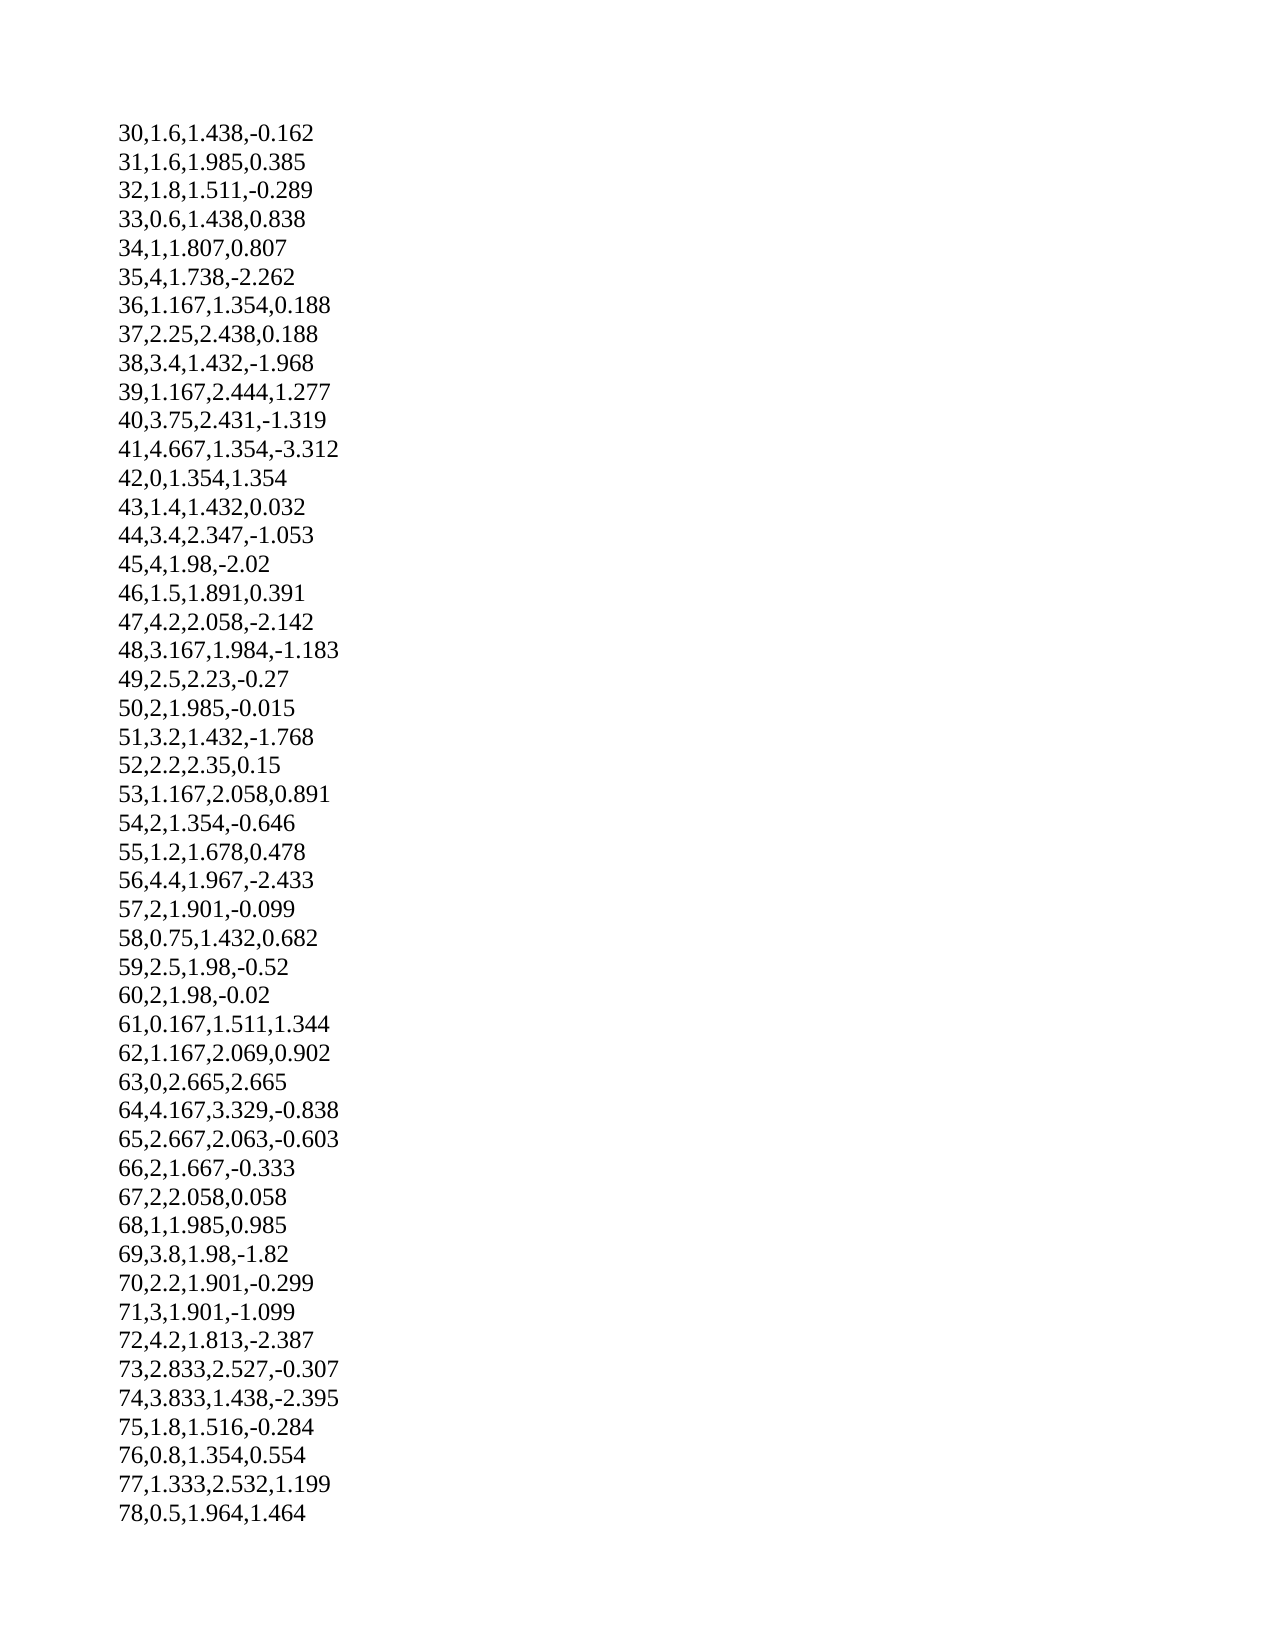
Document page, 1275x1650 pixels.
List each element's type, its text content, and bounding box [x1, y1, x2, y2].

text 55,1.2,1.678,0.478 [118, 837, 1157, 866]
text 61,0.167,1.511,1.344 [118, 1009, 1157, 1038]
text 49,2.5,2.23,-0.27 [118, 664, 1157, 693]
text 31,1.6,1.985,0.385 [118, 147, 1157, 176]
text 70,2.2,1.901,-0.299 [118, 1268, 1157, 1297]
text 69,3.8,1.98,-1.82 [118, 1239, 1157, 1268]
text 76,0.8,1.354,0.554 [118, 1441, 1157, 1469]
text 65,2.667,2.063,-0.603 [118, 1124, 1157, 1153]
text 48,3.167,1.984,-1.183 [118, 636, 1157, 664]
text 44,3.4,2.347,-1.053 [118, 521, 1157, 549]
text 59,2.5,1.98,-0.52 [118, 952, 1157, 981]
text 62,1.167,2.069,0.902 [118, 1038, 1157, 1067]
text 37,2.25,2.438,0.188 [118, 319, 1157, 348]
text 45,4,1.98,-2.02 [118, 549, 1157, 578]
text 53,1.167,2.058,0.891 [118, 779, 1157, 808]
text 46,1.5,1.891,0.391 [118, 578, 1157, 607]
text 56,4.4,1.967,-2.433 [118, 866, 1157, 894]
text 66,2,1.667,-0.333 [118, 1153, 1157, 1182]
text 32,1.8,1.511,-0.289 [118, 176, 1157, 204]
text 51,3.2,1.432,-1.768 [118, 722, 1157, 751]
text 71,3,1.901,-1.099 [118, 1297, 1157, 1326]
text 50,2,1.985,-0.015 [118, 693, 1157, 722]
text 54,2,1.354,-0.646 [118, 808, 1157, 837]
text 67,2,2.058,0.058 [118, 1182, 1157, 1211]
text 75,1.8,1.516,-0.284 [118, 1412, 1157, 1441]
text 35,4,1.738,-2.262 [118, 262, 1157, 291]
text 60,2,1.98,-0.02 [118, 981, 1157, 1009]
text 52,2.2,2.35,0.15 [118, 751, 1157, 779]
text 30,1.6,1.438,-0.162 [118, 118, 1157, 147]
text 43,1.4,1.432,0.032 [118, 492, 1157, 521]
text 78,0.5,1.964,1.464 [118, 1498, 1157, 1527]
text 72,4.2,1.813,-2.387 [118, 1326, 1157, 1354]
text 73,2.833,2.527,-0.307 [118, 1354, 1157, 1383]
text 58,0.75,1.432,0.682 [118, 923, 1157, 952]
text 68,1,1.985,0.985 [118, 1211, 1157, 1239]
text 77,1.333,2.532,1.199 [118, 1469, 1157, 1498]
text 34,1,1.807,0.807 [118, 233, 1157, 262]
text 40,3.75,2.431,-1.319 [118, 406, 1157, 434]
text 47,4.2,2.058,-2.142 [118, 607, 1157, 636]
text 57,2,1.901,-0.099 [118, 894, 1157, 923]
text 63,0,2.665,2.665 [118, 1067, 1157, 1096]
text 41,4.667,1.354,-3.312 [118, 434, 1157, 463]
text 74,3.833,1.438,-2.395 [118, 1383, 1157, 1412]
text 42,0,1.354,1.354 [118, 463, 1157, 492]
text 33,0.6,1.438,0.838 [118, 204, 1157, 233]
text 36,1.167,1.354,0.188 [118, 291, 1157, 319]
text 39,1.167,2.444,1.277 [118, 377, 1157, 406]
text 38,3.4,1.432,-1.968 [118, 348, 1157, 377]
text 64,4.167,3.329,-0.838 [118, 1096, 1157, 1124]
